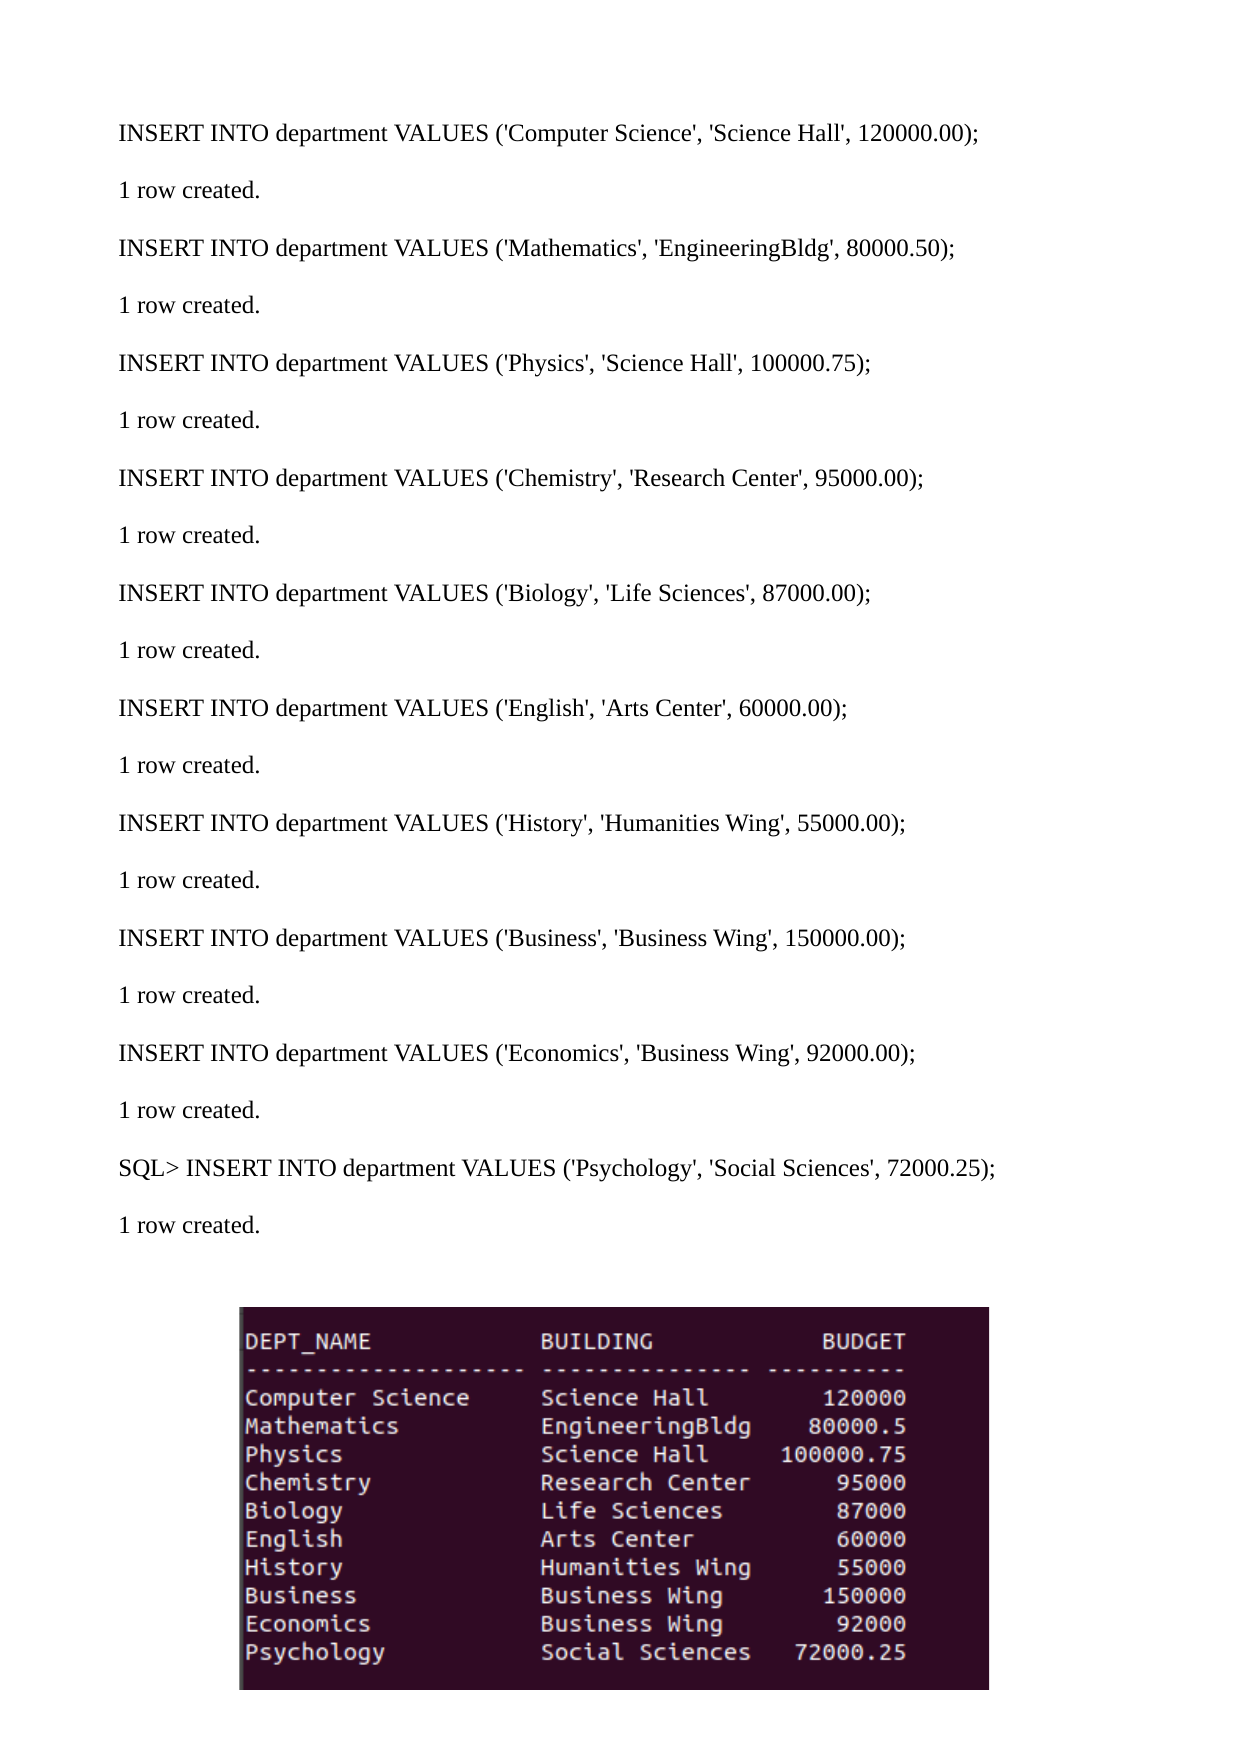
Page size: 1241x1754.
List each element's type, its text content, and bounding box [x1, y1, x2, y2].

picture [239, 1307, 990, 1690]
text INSERT INTO department VALUES ('Mathematics', 'EngineeringBldg', 80000.50); [118, 233, 1122, 262]
text INSERT INTO department VALUES ('Business', 'Business Wing', 150000.00); [118, 923, 1122, 952]
text SQL> INSERT INTO department VALUES ('Psychology', 'Social Sciences', 72000.25); [118, 1153, 1122, 1182]
text 1 row created. [118, 1096, 1122, 1124]
text 1 row created. [118, 981, 1122, 1009]
text INSERT INTO department VALUES ('History', 'Humanities Wing', 55000.00); [118, 808, 1122, 837]
text INSERT INTO department VALUES ('Physics', 'Science Hall', 100000.75); [118, 348, 1122, 377]
text INSERT INTO department VALUES ('Chemistry', 'Research Center', 95000.00); [118, 463, 1122, 492]
text INSERT INTO department VALUES ('Economics', 'Business Wing', 92000.00); [118, 1038, 1122, 1067]
text INSERT INTO department VALUES ('Biology', 'Life Sciences', 87000.00); [118, 578, 1122, 607]
text INSERT INTO department VALUES ('English', 'Arts Center', 60000.00); [118, 693, 1122, 722]
text 1 row created. [118, 521, 1122, 549]
text 1 row created. [118, 176, 1122, 204]
text 1 row created. [118, 406, 1122, 434]
text 1 row created. [118, 636, 1122, 664]
text 1 row created. [118, 866, 1122, 894]
text INSERT INTO department VALUES ('Computer Science', 'Science Hall', 120000.00); [118, 118, 1122, 147]
text 1 row created. [118, 751, 1122, 779]
text 1 row created. [118, 1211, 1122, 1239]
text 1 row created. [118, 291, 1122, 319]
